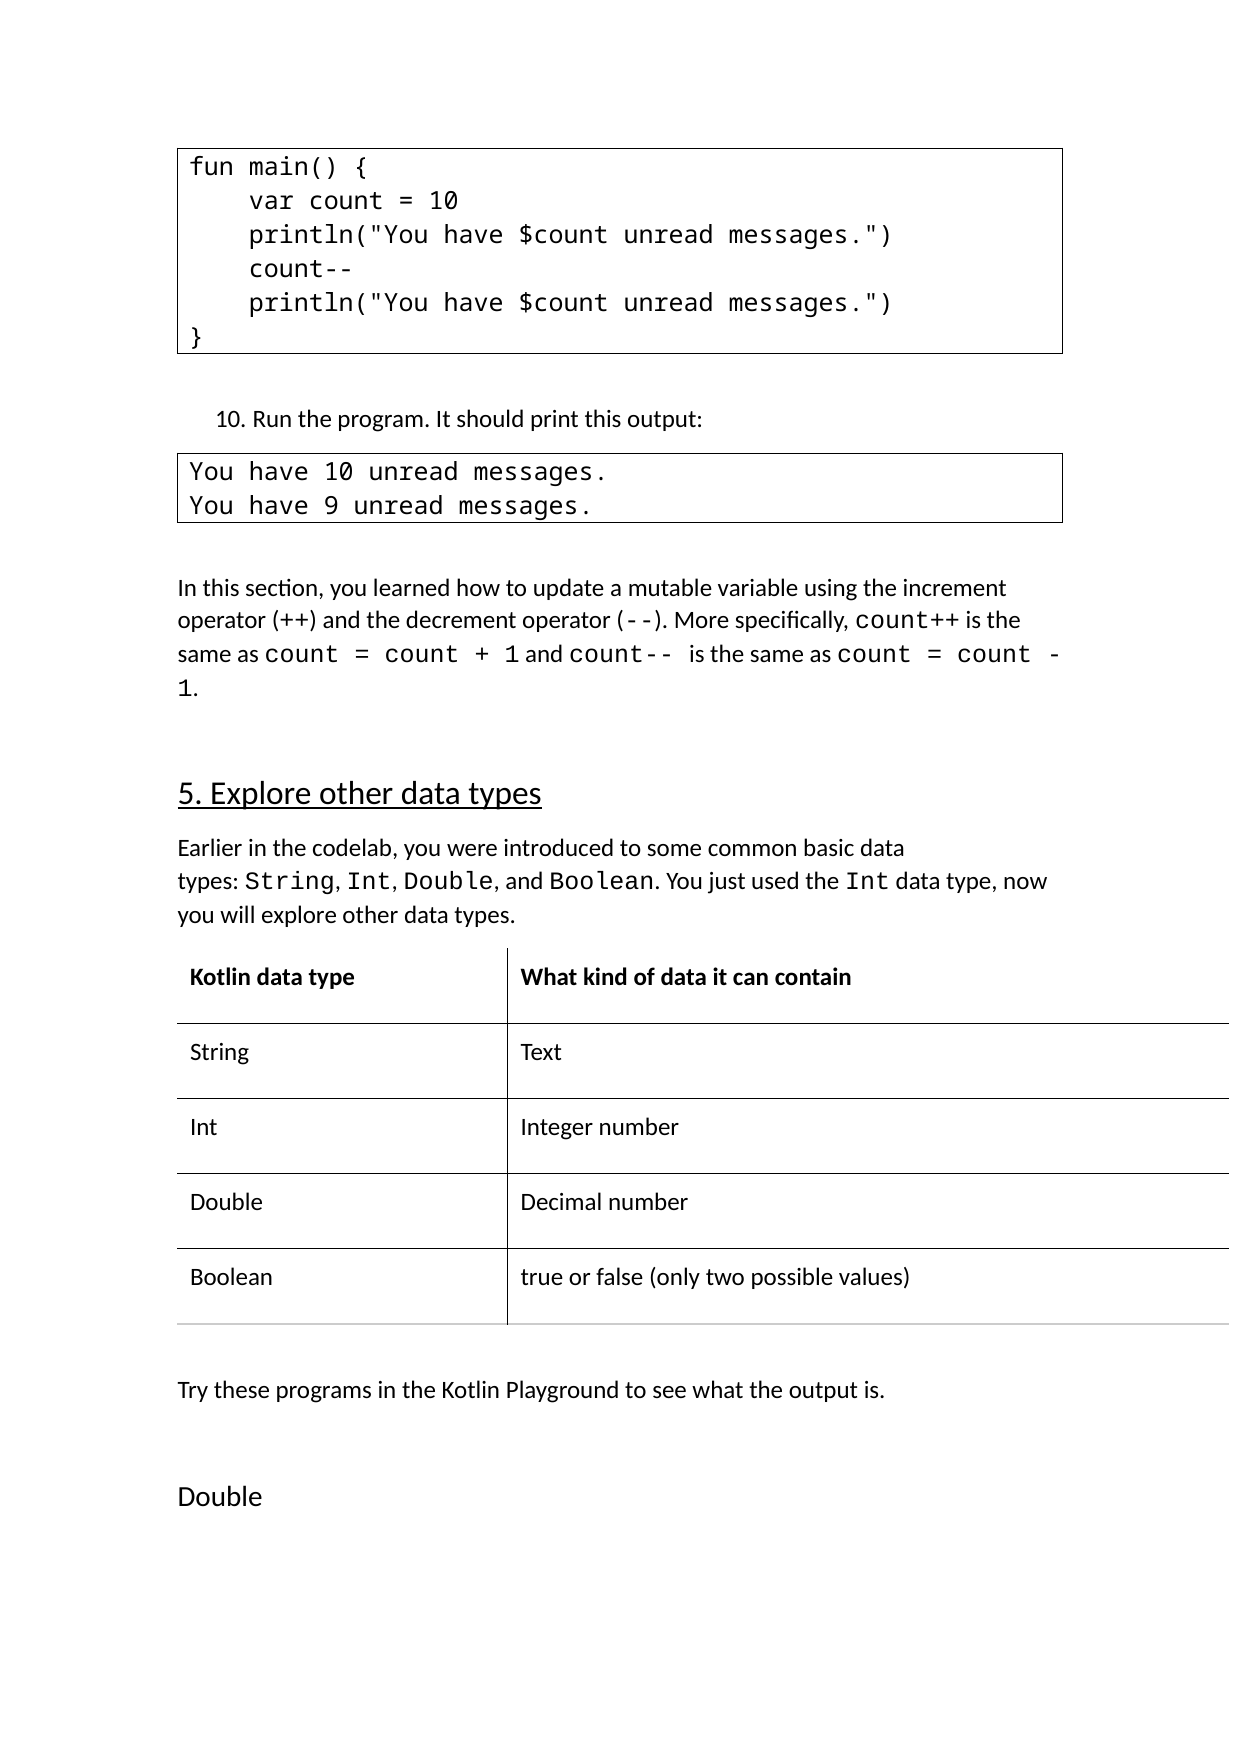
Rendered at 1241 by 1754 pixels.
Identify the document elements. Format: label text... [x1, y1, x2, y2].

table_cell Decimal number [508, 1174, 1229, 1248]
text Double [177, 1478, 1063, 1514]
table_cell Int [177, 1099, 507, 1173]
list Run the program. It should print this output: [215, 403, 1063, 434]
table_header You have 10 unread messages. You have 9 unread messages. [178, 454, 1062, 522]
text Try these programs in the Kotlin Playground to see what the output is. [177, 1374, 1063, 1404]
table_cell true or false (only two possible values) [508, 1249, 1229, 1323]
table_header Kotlin data type [177, 948, 507, 1022]
text 5. Explore other data types [177, 772, 1063, 813]
text Earlier in the codelab, you were introduced to some common basic data types: String, Int, Double, and Boolean. You just used the Int data type, now you will explore other data types. [177, 832, 1063, 929]
text In this section, you learned how to update a mutable variable using the increment operator (++) and the decrement operator (--). More specifically, count++ is the same as count = count + 1 and count-- is the same as count = count - 1. [177, 572, 1063, 704]
table_cell Integer number [508, 1099, 1229, 1173]
table_header What kind of data it can contain [508, 948, 1229, 1022]
table_cell Text [508, 1024, 1229, 1098]
table_cell Double [177, 1174, 507, 1248]
table_cell String [177, 1024, 507, 1098]
table_cell Boolean [177, 1249, 507, 1323]
table_header fun main() { var count = 10 println("You have $count unread messages.") count-- println("You have $count unread messages.") } [178, 149, 1062, 353]
